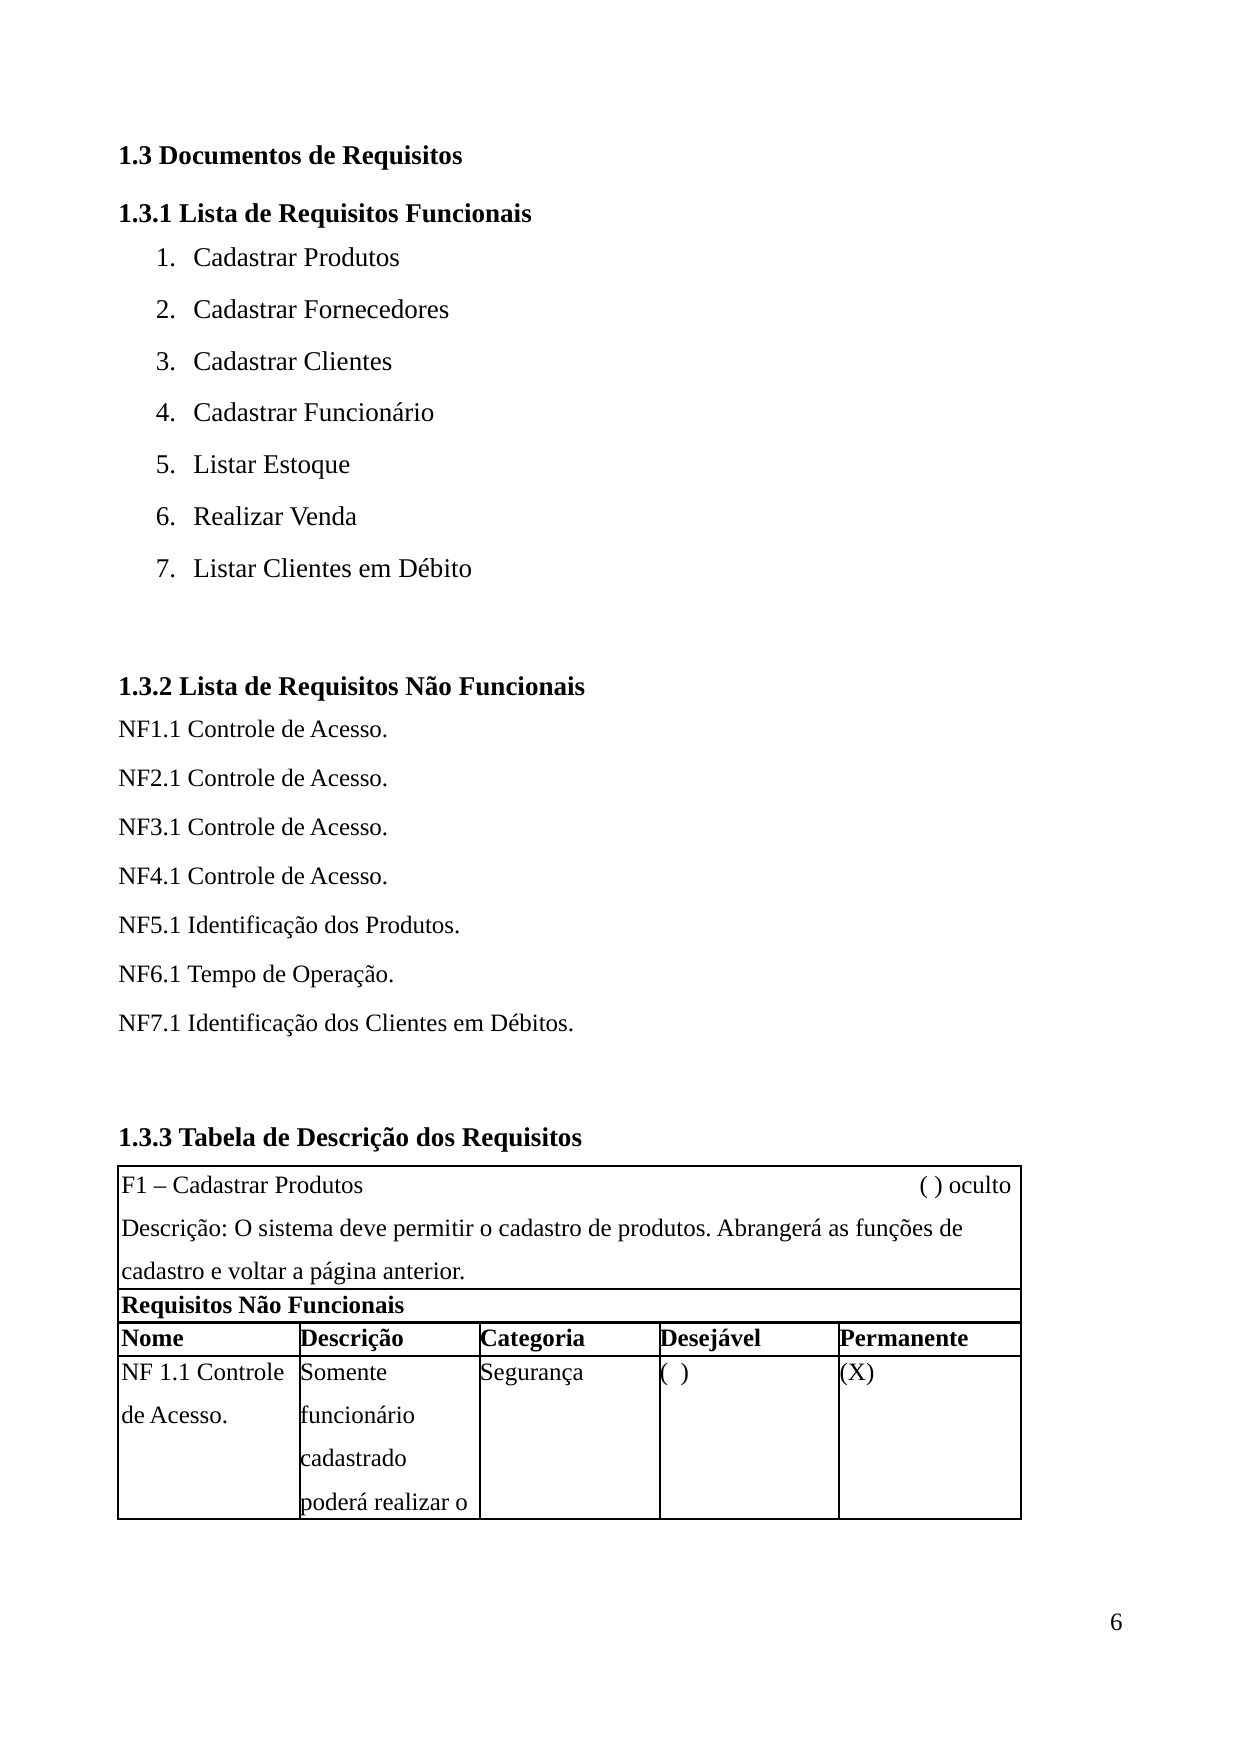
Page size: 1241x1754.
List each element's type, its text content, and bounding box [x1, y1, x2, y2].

list Cadastrar Funcionário [156, 396, 1122, 428]
table_cell Nome [119, 1324, 299, 1355]
table_cell Desejável [661, 1324, 838, 1355]
table_cell Descrição [301, 1324, 479, 1355]
subtitle 1.3.3 Tabela de Descrição dos Requisitos [118, 1121, 1122, 1152]
table_cell (X) [840, 1357, 1020, 1518]
table_cell Requisitos Não Funcionais [119, 1290, 1020, 1321]
table_cell ( ) [661, 1357, 838, 1518]
list Listar Clientes em Débito [156, 552, 1122, 583]
text NF7.1 Identificação dos Clientes em Débitos. [118, 1008, 1122, 1037]
table_header F1 – Cadastrar Produtos ( ) oculto Descrição: O sistema deve permitir o cadastro de produtos. Abrangerá as funções de cadastro e voltar a página anterior. [119, 1167, 1020, 1288]
table_cell NF 1.1 Controle de Acesso. [119, 1357, 299, 1518]
text NF1.1 Controle de Acesso. [118, 714, 1122, 743]
table_cell Permanente [840, 1324, 1020, 1355]
subtitle 1.3.2 Lista de Requisitos Não Funcionais [118, 670, 1122, 702]
text NF3.1 Controle de Acesso. [118, 812, 1122, 841]
text NF4.1 Controle de Acesso. [118, 861, 1122, 890]
list Listar Estoque [156, 448, 1122, 479]
subtitle 1.3 Documentos de Requisitos [118, 139, 1122, 170]
text NF6.1 Tempo de Operação. [118, 959, 1122, 988]
text NF2.1 Controle de Acesso. [118, 763, 1122, 792]
list Cadastrar Fornecedores [156, 293, 1122, 324]
table_cell Categoria [481, 1324, 659, 1355]
table_cell Segurança [481, 1357, 659, 1518]
list Realizar Venda [156, 500, 1122, 531]
subtitle 1.3.1 Lista de Requisitos Funcionais [118, 197, 1122, 228]
list Cadastrar Clientes [156, 344, 1122, 376]
list Cadastrar Produtos [156, 241, 1122, 272]
table_cell Somente funcionário cadastrado poderá realizar o [301, 1357, 479, 1518]
text NF5.1 Identificação dos Produtos. [118, 910, 1122, 939]
